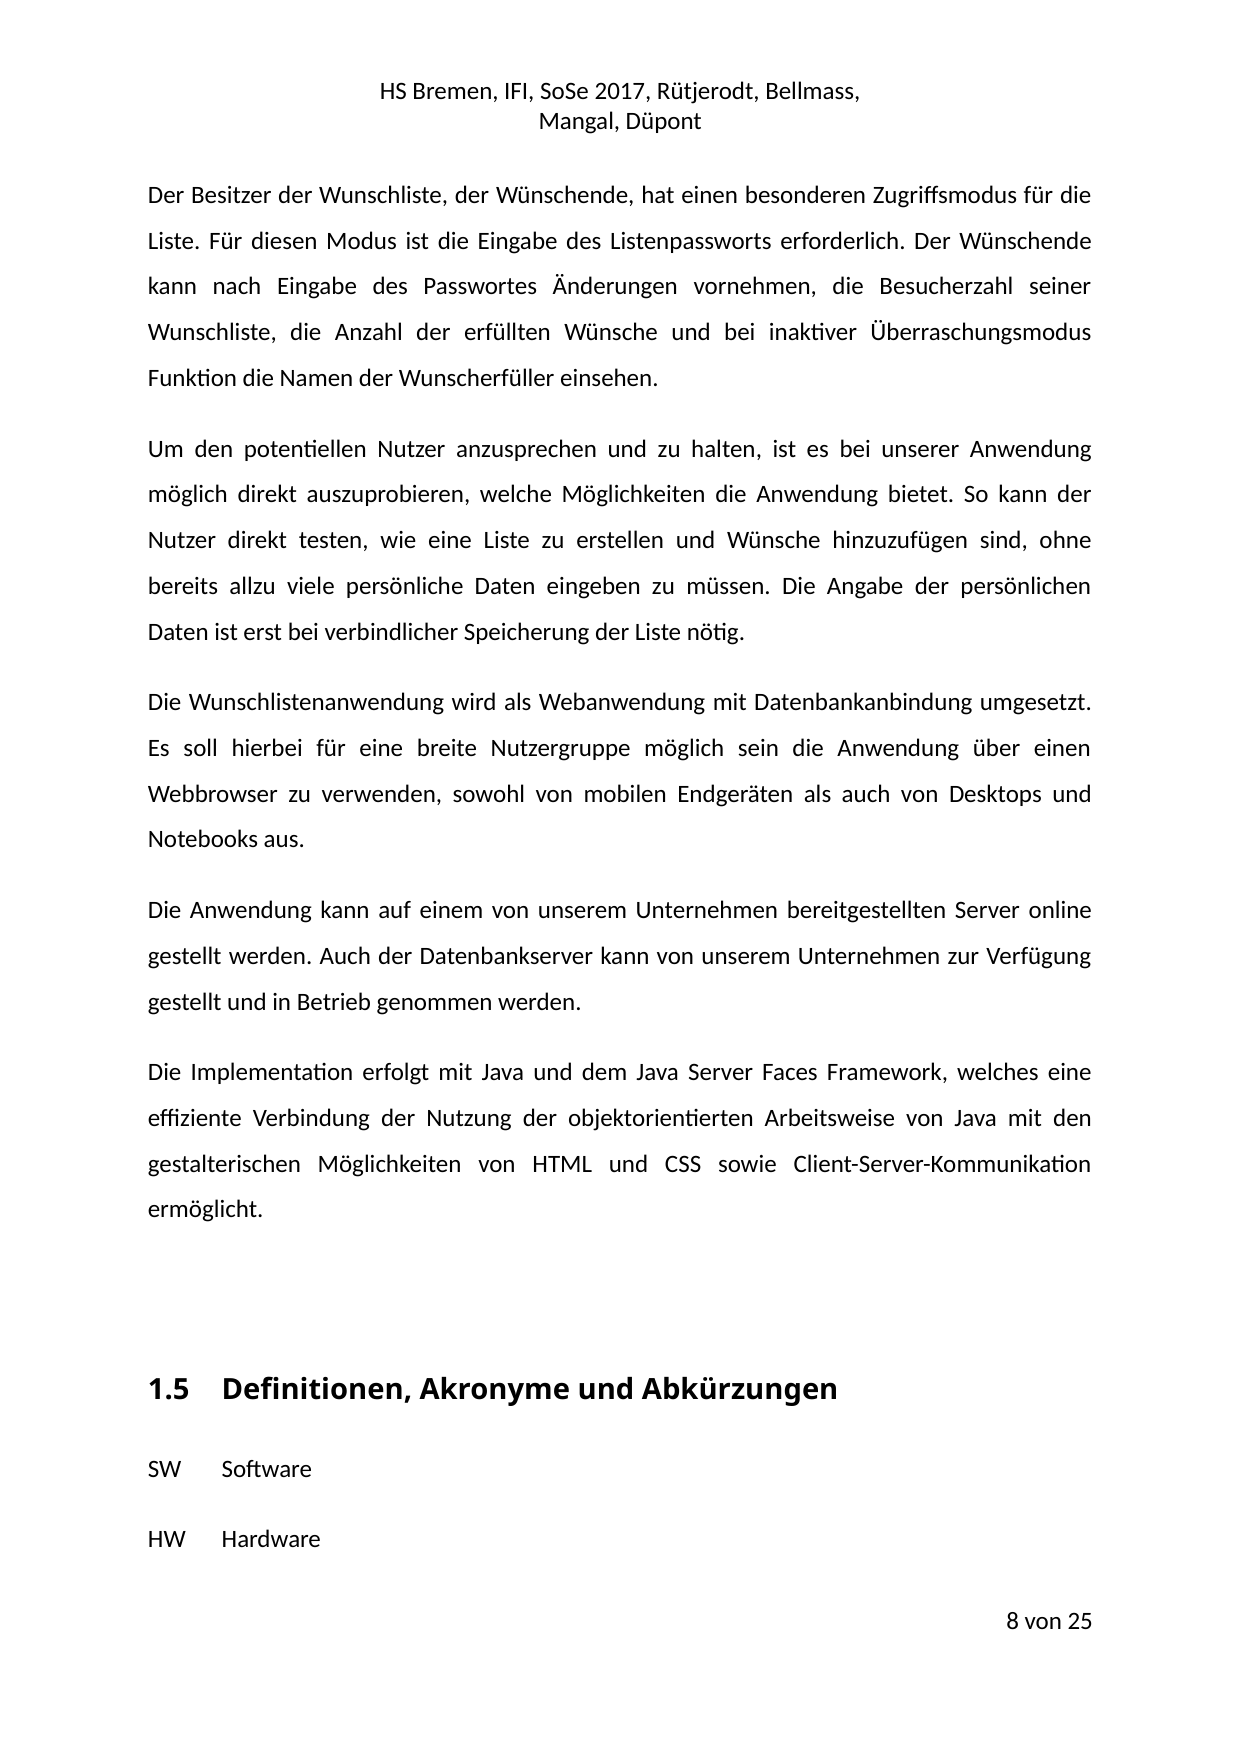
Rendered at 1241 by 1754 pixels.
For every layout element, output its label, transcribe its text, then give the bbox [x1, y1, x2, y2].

text Die Wunschlistenanwendung wird als Webanwendung mit Datenbankanbindung umgesetzt. Es soll hierbei für eine breite Nutzergruppe möglich sein die Anwendung über einen Webbrowser zu verwenden, sowohl von mobilen Endgeräten als auch von Desktops und Notebooks aus. [148, 686, 1093, 854]
text SW Software [148, 1453, 1093, 1483]
text Die Implementation erfolgt mit Java und dem Java Server Faces Framework, welches eine effiziente Verbindung der Nutzung der objektorientierten Arbeitsweise von Java mit den gestalterischen Möglichkeiten von HTML und CSS sowie Client-Server-Kommunikation ermöglicht. [148, 1056, 1093, 1224]
subtitle 1.5 Definitionen, Akronyme und Abkürzungen [148, 1368, 1093, 1408]
text Um den potentiellen Nutzer anzusprechen und zu halten, ist es bei unserer Anwendung möglich direkt auszuprobieren, welche Möglichkeiten die Anwendung bietet. So kann der Nutzer direkt testen, wie eine Liste zu erstellen und Wünsche hinzuzufügen sind, ohne bereits allzu viele persönliche Daten eingeben zu müssen. Die Angabe der persönlichen Daten ist erst bei verbindlicher Speicherung der Liste nötig. [148, 433, 1093, 646]
text Die Anwendung kann auf einem von unserem Unternehmen bereitgestellten Server online gestellt werden. Auch der Datenbankserver kann von unserem Unternehmen zur Verfügung gestellt und in Betrieb genommen werden. [148, 894, 1093, 1016]
text Der Besitzer der Wunschliste, der Wünschende, hat einen besonderen Zugriffsmodus für die Liste. Für diesen Modus ist die Eingabe des Listenpassworts erforderlich. Der Wünschende kann nach Eingabe des Passwortes Änderungen vornehmen, die Besucherzahl seiner Wunschliste, die Anzahl der erfüllten Wünsche und bei inaktiver Überraschungsmodus Funktion die Namen der Wunscherfüller einsehen. [148, 179, 1093, 392]
text HW Hardware [148, 1523, 1093, 1554]
